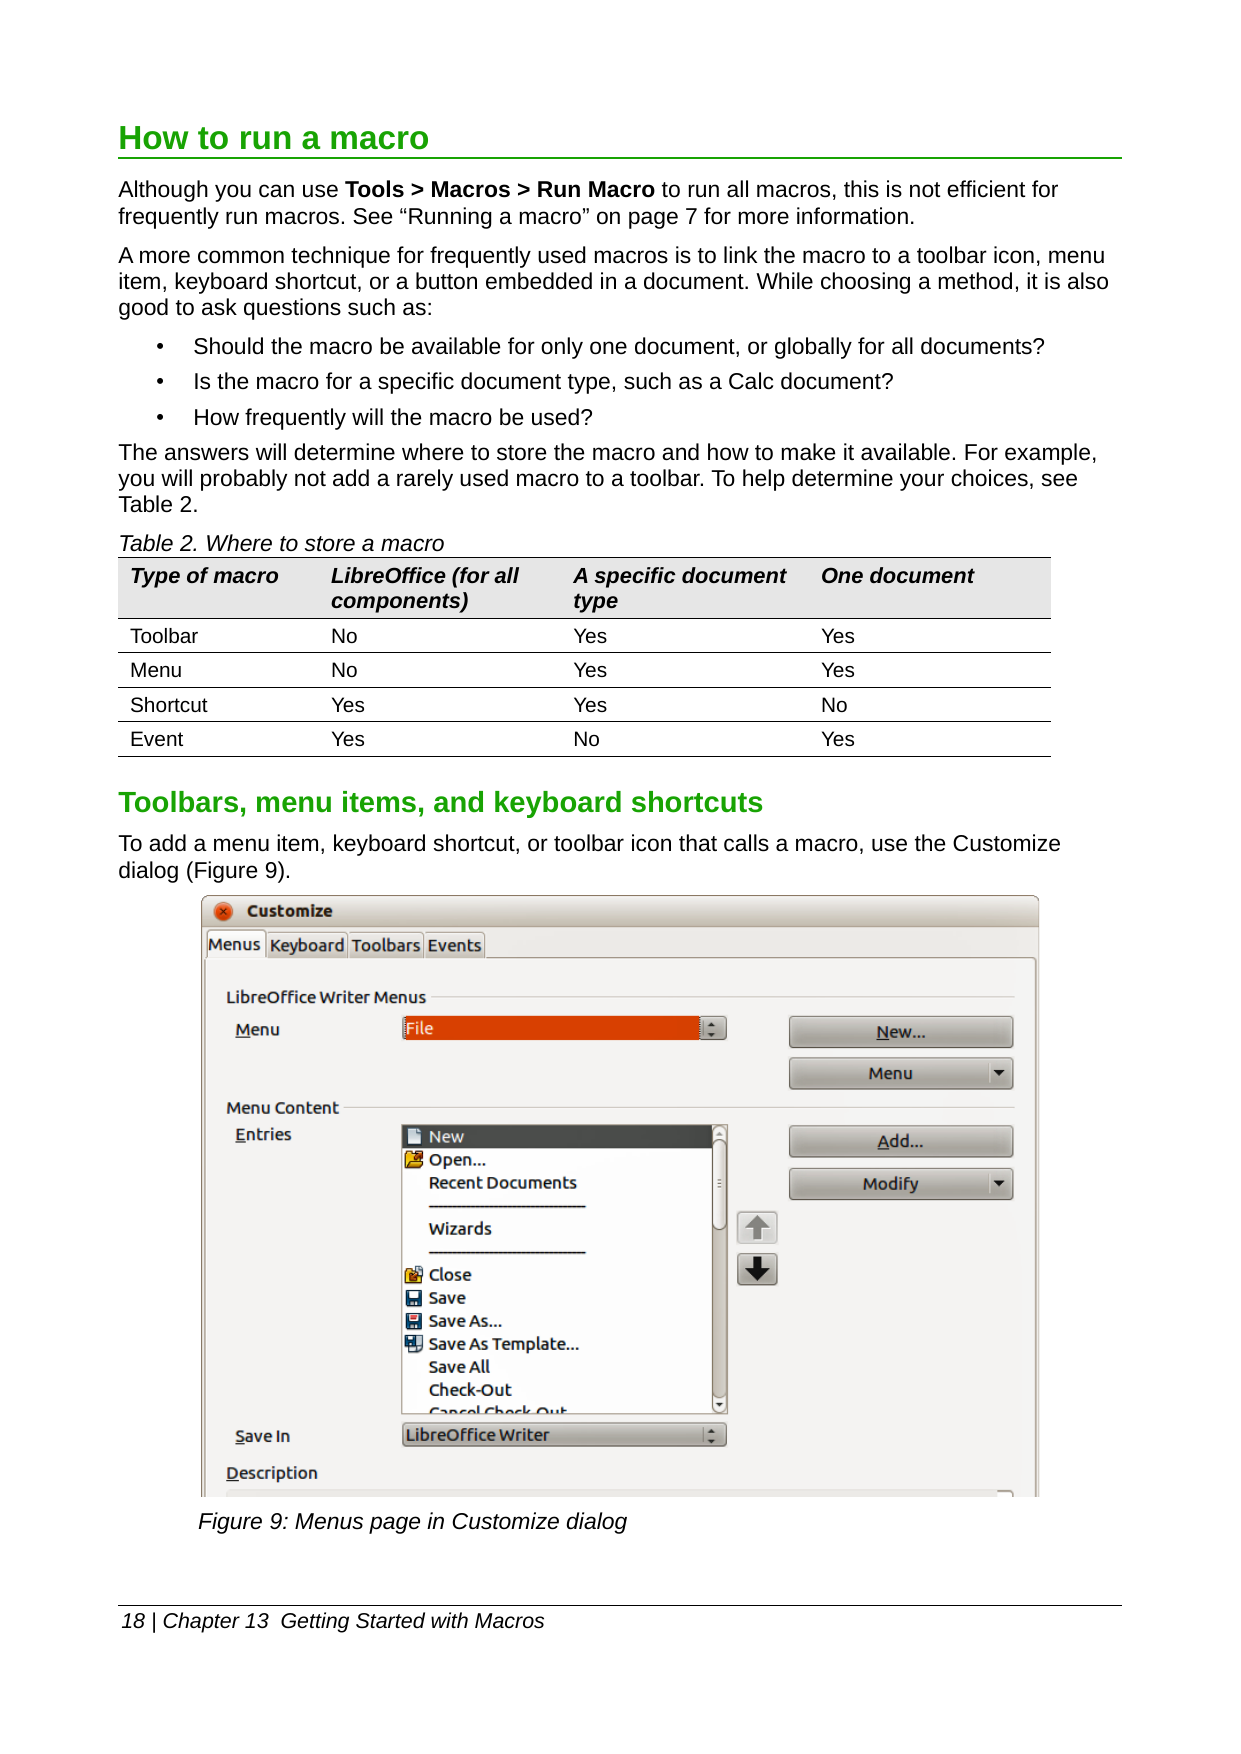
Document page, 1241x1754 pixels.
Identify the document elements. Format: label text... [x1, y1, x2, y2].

table_cell Yes [561, 688, 809, 721]
subtitle How to run a macro [118, 118, 1122, 157]
table_header Type of macro [118, 558, 319, 618]
text The answers will determine where to store the macro and how to make it available. For example, you will probably not add a rarely used macro to a toolbar. To help determine your choices, see Table 2. [118, 439, 1122, 518]
table_cell No [809, 688, 1051, 721]
text To add a menu item, keyboard shortcut, or toolbar icon that calls a macro, use the Customize dialog (Figure 9). [118, 830, 1122, 883]
table_cell Yes [809, 722, 1051, 756]
table_cell Shortcut [118, 688, 319, 721]
table_cell Menu [118, 653, 319, 687]
table_cell Yes [561, 653, 809, 687]
picture [201, 895, 1040, 1497]
list Should the macro be available for only one document, or globally for all documents? [156, 333, 1122, 359]
list How frequently will the macro be used? [156, 403, 1122, 430]
list A more common technique for frequently used macros is to link the macro to a toolbar icon, menu item, keyboard shortcut, or a button embedded in a document. While choosing a method, it is also good to ask questions such as: [118, 242, 1122, 321]
table_cell Yes [809, 653, 1051, 687]
table_header LibreOffice (for all components) [319, 558, 561, 618]
table_header One document [809, 558, 1051, 618]
table_cell Yes [319, 688, 561, 721]
table_cell Toolbar [118, 619, 319, 652]
table_cell Yes [809, 619, 1051, 652]
list Is the macro for a specific document type, such as a Calc document? [156, 368, 1122, 395]
table_cell No [319, 619, 561, 652]
table_cell Event [118, 722, 319, 756]
table_cell No [319, 653, 561, 687]
text Figure 9: Menus page in Customize dialog [198, 1508, 1042, 1534]
table_cell Yes [561, 619, 809, 652]
table_cell Yes [319, 722, 561, 756]
list Although you can use Tools > Macros > Run Macro to run all macros, this is not efficient for frequently run macros. See “Running a macro” on page 7 for more information. [118, 176, 1122, 229]
subtitle Toolbars, menu items, and keyboard shortcuts [118, 785, 1122, 819]
table_header A specific document type [561, 558, 809, 618]
table_cell No [561, 722, 809, 756]
text Table 2. Where to store a macro [118, 530, 1122, 557]
